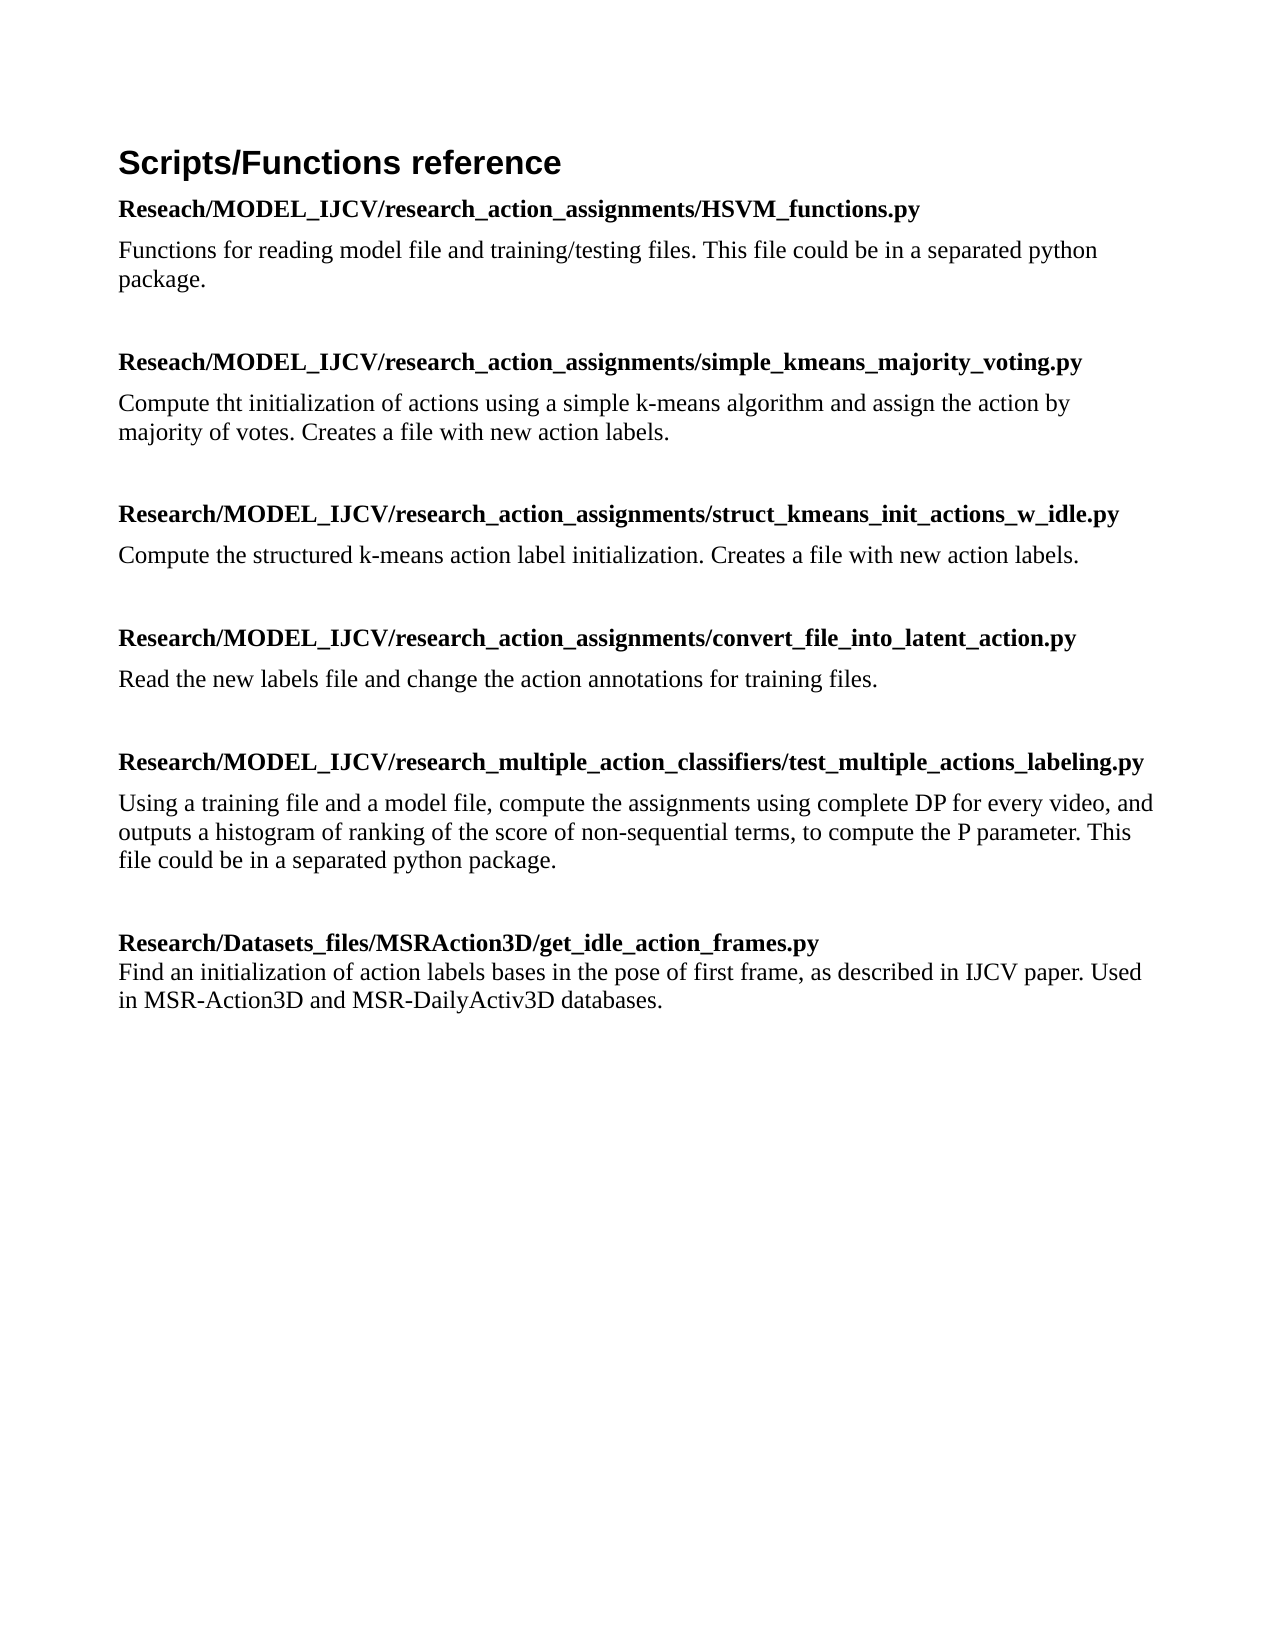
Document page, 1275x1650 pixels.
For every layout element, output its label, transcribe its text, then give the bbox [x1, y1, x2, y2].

text Compute the structured k-means action label initialization. Creates a file with new action labels. [118, 541, 1157, 569]
text Reseach/MODEL_IJCV/research_action_assignments/HSVM_functions.py [118, 194, 1157, 223]
text Research/Datasets_files/MSRAction3D/get_idle_action_frames.py [118, 928, 1157, 957]
text Using a training file and a model file, compute the assignments using complete DP for every video, and outputs a histogram of ranking of the score of non-sequential terms, to compute the P parameter. This file could be in a separated python package. [118, 788, 1157, 874]
text Research/MODEL_IJCV/research_action_assignments/convert_file_into_latent_action.py [118, 623, 1157, 652]
text Read the new labels file and change the action annotations for training files. [118, 664, 1157, 693]
text Find an initialization of action labels bases in the pose of first frame, as described in IJCV paper. Used in MSR-Action3D and MSR-DailyActiv3D databases. [118, 957, 1157, 1014]
text Functions for reading model file and training/testing files. This file could be in a separated python package. [118, 236, 1157, 293]
text Compute tht initialization of actions using a simple k-means algorithm and assign the action by majority of votes. Creates a file with new action labels. [118, 388, 1157, 446]
text Research/MODEL_IJCV/research_multiple_action_classifiers/test_multiple_actions_labeling.py [118, 747, 1157, 776]
text Research/MODEL_IJCV/research_action_assignments/struct_kmeans_init_actions_w_idle.py [118, 499, 1157, 528]
subtitle Scripts/Functions reference [118, 143, 1157, 182]
text Reseach/MODEL_IJCV/research_action_assignments/simple_kmeans_majority_voting.py [118, 347, 1157, 376]
